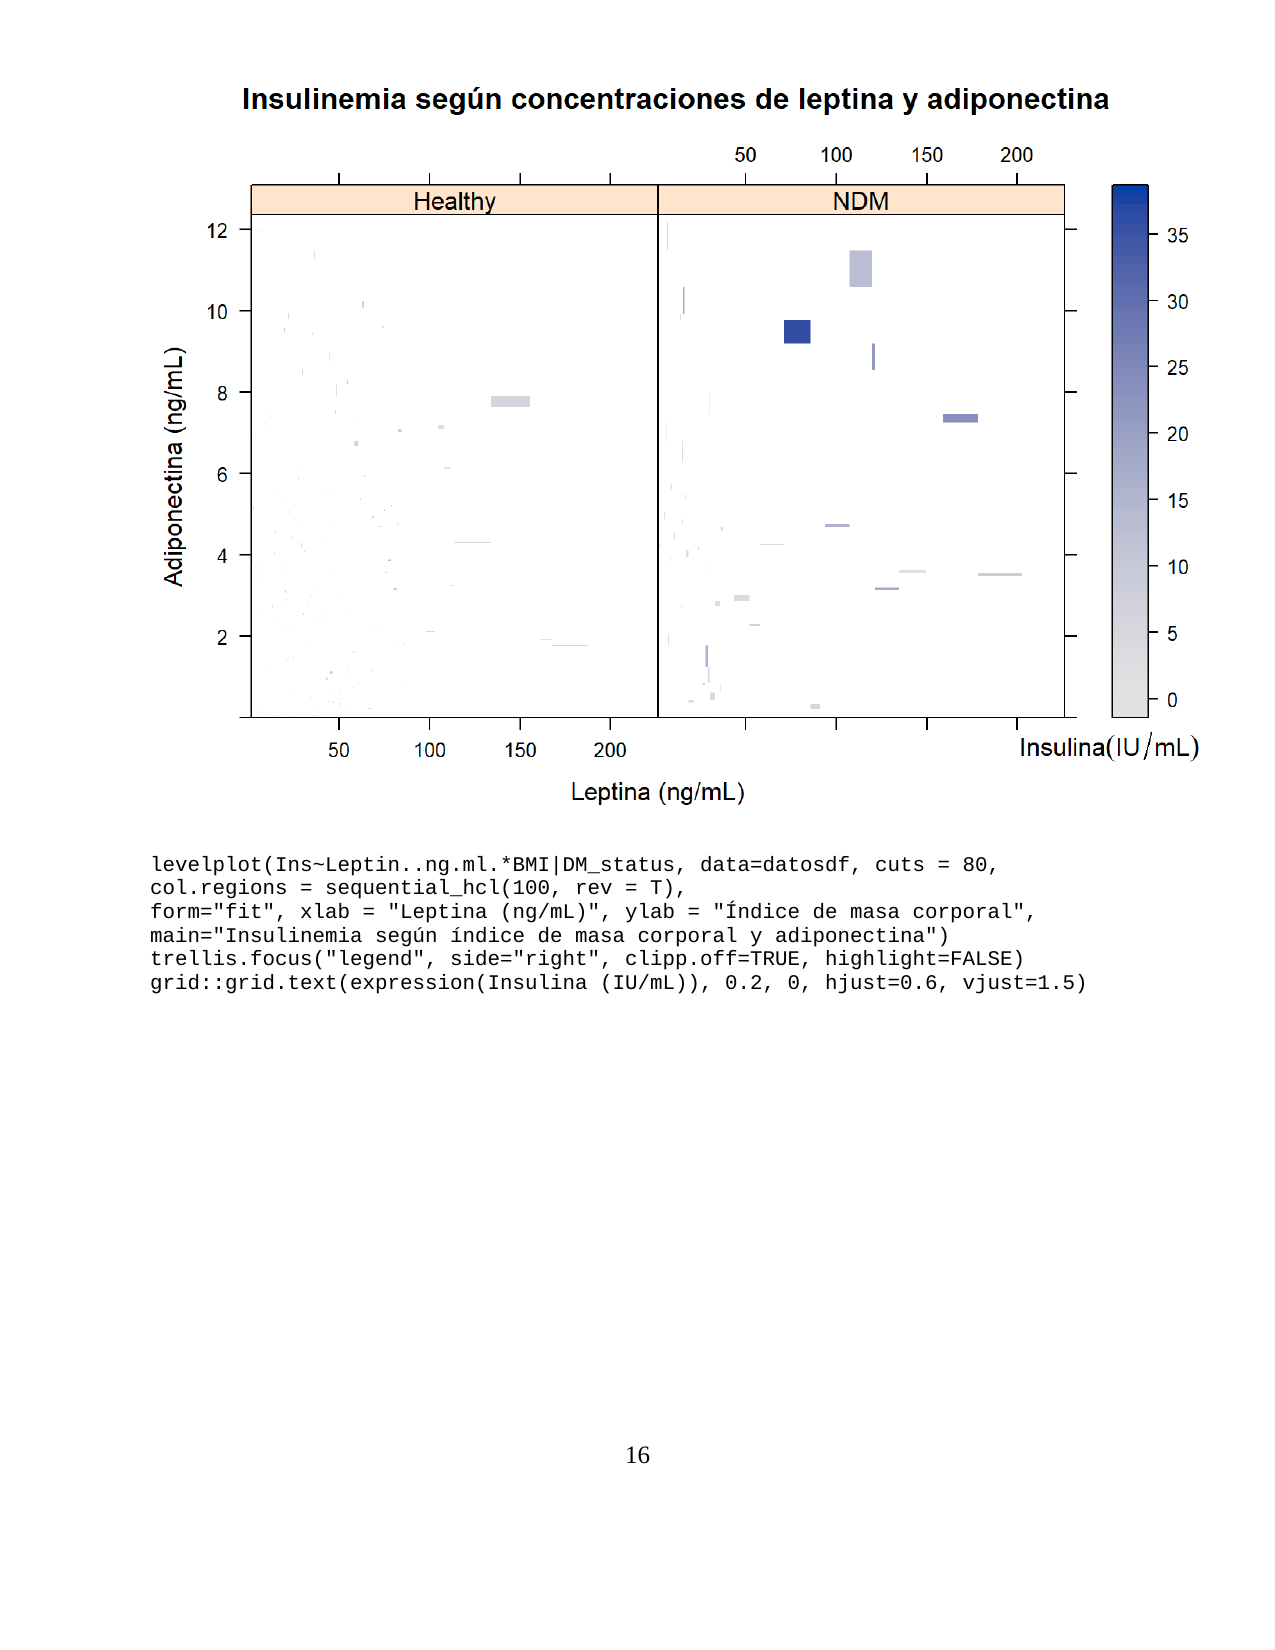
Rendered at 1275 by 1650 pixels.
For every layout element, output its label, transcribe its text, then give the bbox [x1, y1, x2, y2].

text levelplot(Ins~Leptin..ng.ml.*BMI|DM_status, data=datosdf, cuts = 80, col.regions = sequential_hcl(100, rev = T), [150, 854, 1125, 901]
text trellis.focus("legend", side="right", clipp.off=TRUE, highlight=FALSE) [150, 948, 1125, 972]
text grid::grid.text(expression(Insulina (IU/mL)), 0.2, 0, hjust=0.6, vjust=1.5) [150, 972, 1125, 996]
text form="fit", xlab = "Leptina (ng/mL)", ylab = "Índice de masa corporal", main="Insulinemia según índice de masa corporal y adiponectina") [150, 901, 1125, 948]
